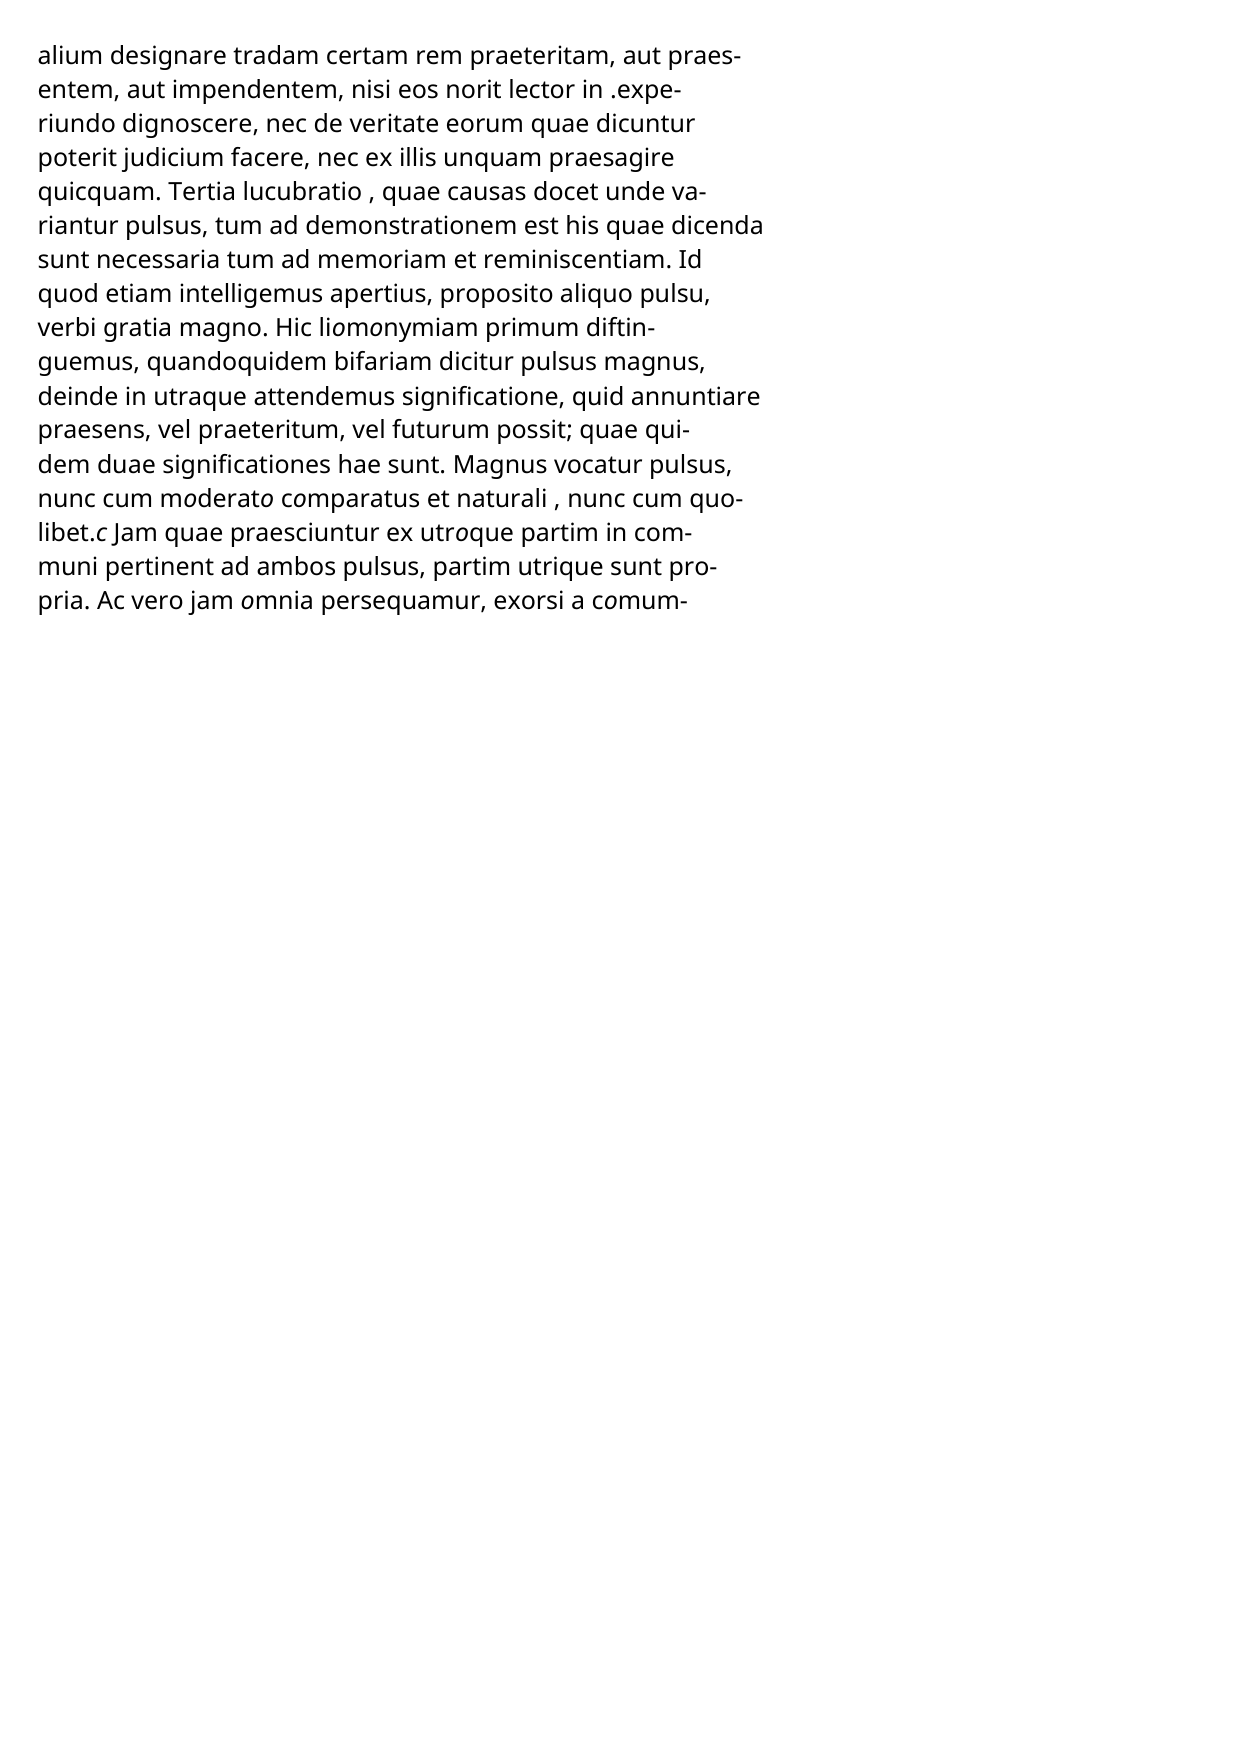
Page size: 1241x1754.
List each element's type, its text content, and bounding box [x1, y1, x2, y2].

text alium designare tradam certam rem praeteritam, aut praes- entem, aut impendentem, nisi eos norit lector in .expe- riundo dignoscere, nec de veritate eorum quae dicuntur poterit judicium facere, nec ex illis unquam praesagire quicquam. Tertia lucubratio , quae causas docet unde va- riantur pulsus, tum ad demonstrationem est his quae dicenda sunt necessaria tum ad memoriam et reminiscentiam. Id quod etiam intelligemus apertius, proposito aliquo pulsu, verbi gratia magno. Hic liomonymiam primum diftin- guemus, quandoquidem bifariam dicitur pulsus magnus, deinde in utraque attendemus significatione, quid annuntiare praesens, vel praeteritum, vel futurum possit; quae qui- dem duae significationes hae sunt. Magnus vocatur pulsus, nunc cum moderato comparatus et naturali , nunc cum quo- libet.c Jam quae praesciuntur ex utroque partim in com- muni pertinent ad ambos pulsus, partim utrique sunt pro- pria. Ac vero jam omnia persequamur, exorsi a comum- [37, 37, 1203, 617]
